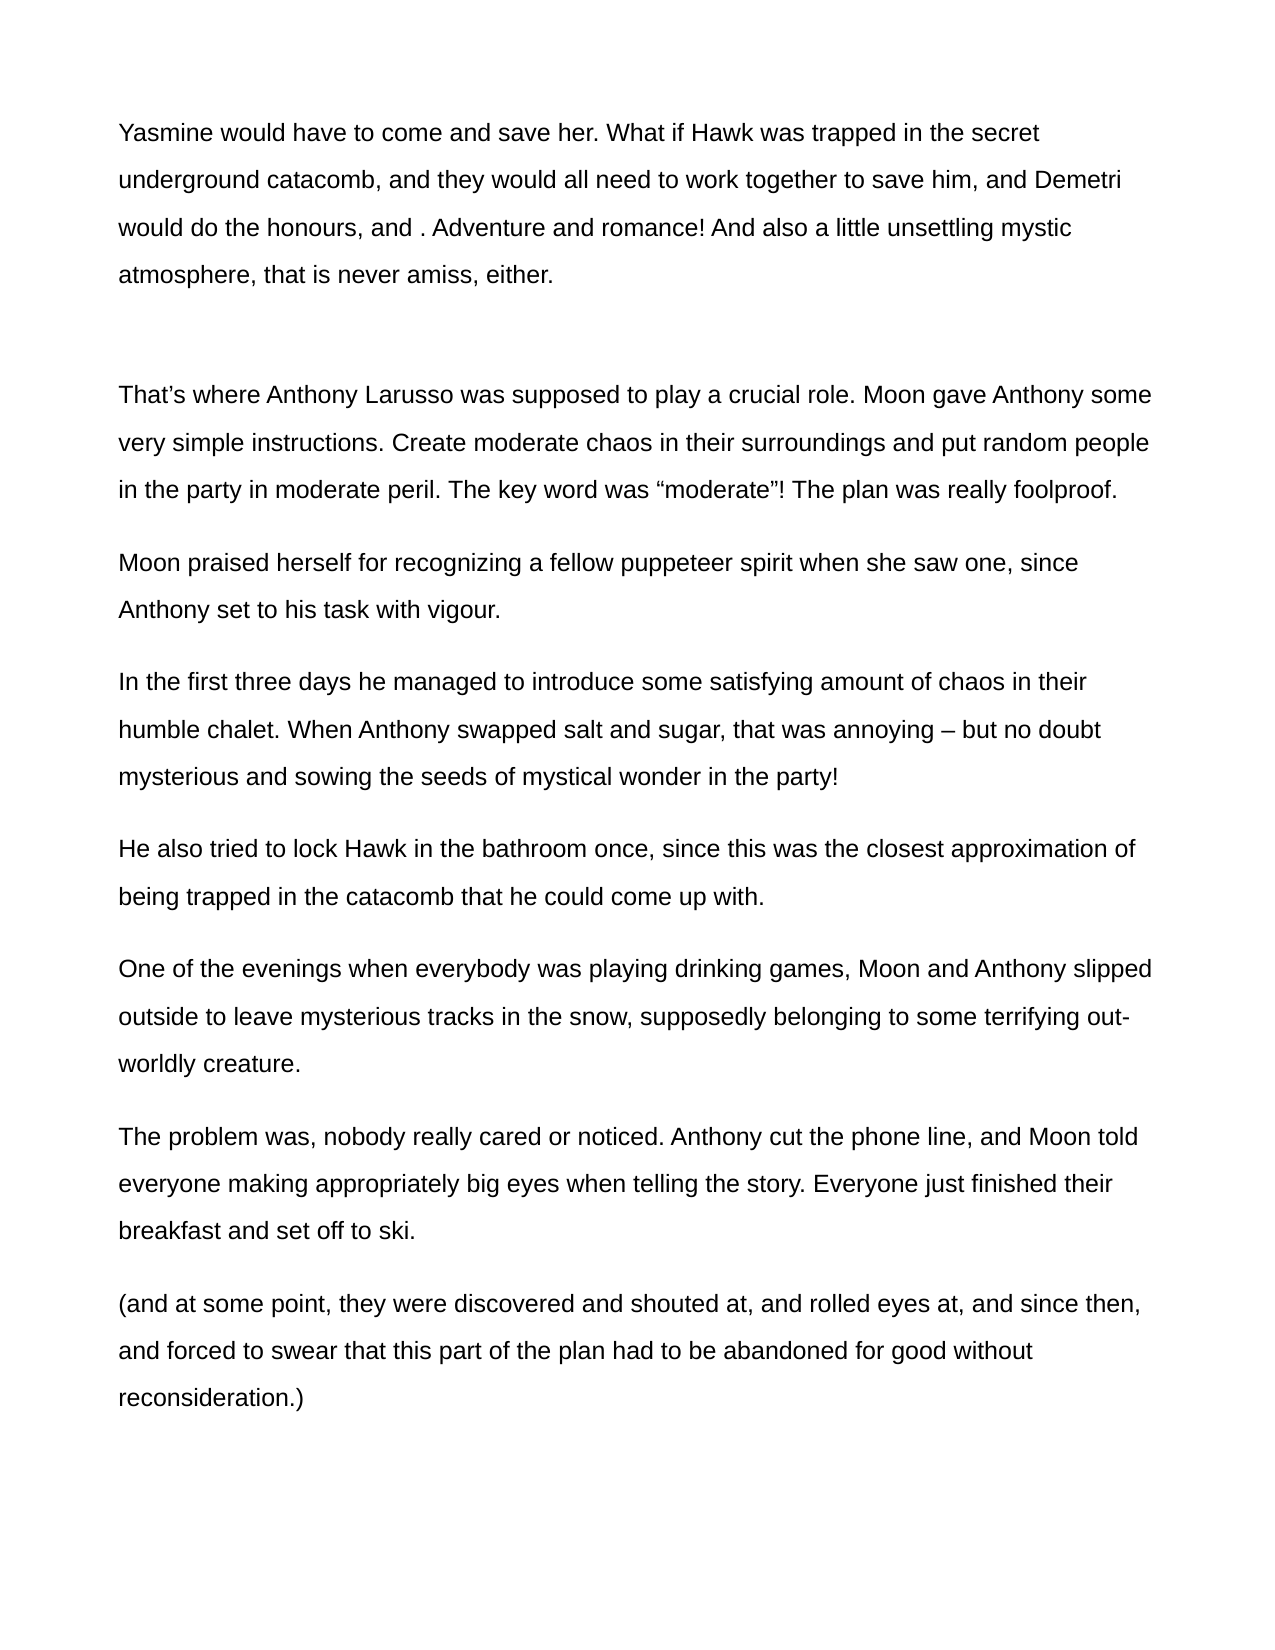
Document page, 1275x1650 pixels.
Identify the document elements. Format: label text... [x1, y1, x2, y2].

text That’s where Anthony Larusso was supposed to play a crucial role. Moon gave Anthony some very simple instructions. Create moderate chaos in their surroundings and put random people in the party in moderate peril. The key word was “moderate”! The plan was really foolproof. [118, 380, 1157, 504]
text One of the evenings when everybody was playing drinking games, Moon and Anthony slipped outside to leave mysterious tracks in the snow, supposedly belonging to some terrifying out-worldly creature. [118, 954, 1157, 1078]
text In the first three days he managed to introduce some satisfying amount of chaos in their humble chalet. When Anthony swapped salt and sugar, that was annoying – but no doubt mysterious and sowing the seeds of mystical wonder in the party! [118, 667, 1157, 791]
text The problem was, nobody really cared or noticed. Anthony cut the phone line, and Moon told everyone making appropriately big eyes when telling the story. Everyone just finished their breakfast and set off to ski. [118, 1121, 1157, 1245]
text Yasmine would have to come and save her. What if Hawk was trapped in the secret underground catacomb, and they would all need to work together to save him, and Demetri would do the honours, and . Adventure and romance! And also a little unsettling mystic atmosphere, that is never amiss, either. [118, 118, 1157, 289]
text Moon praised herself for recognizing a fellow puppeteer spirit when she saw one, since Anthony set to his task with vigour. [118, 547, 1157, 624]
text (and at some point, they were discovered and shouted at, and rolled eyes at, and since then, and forced to swear that this part of the plan had to be abandoned for good without reconsideration.) [118, 1289, 1157, 1412]
text He also tried to lock Hawk in the bathroom once, since this was the closest approximation of being trapped in the catacomb that he could come up with. [118, 834, 1157, 911]
